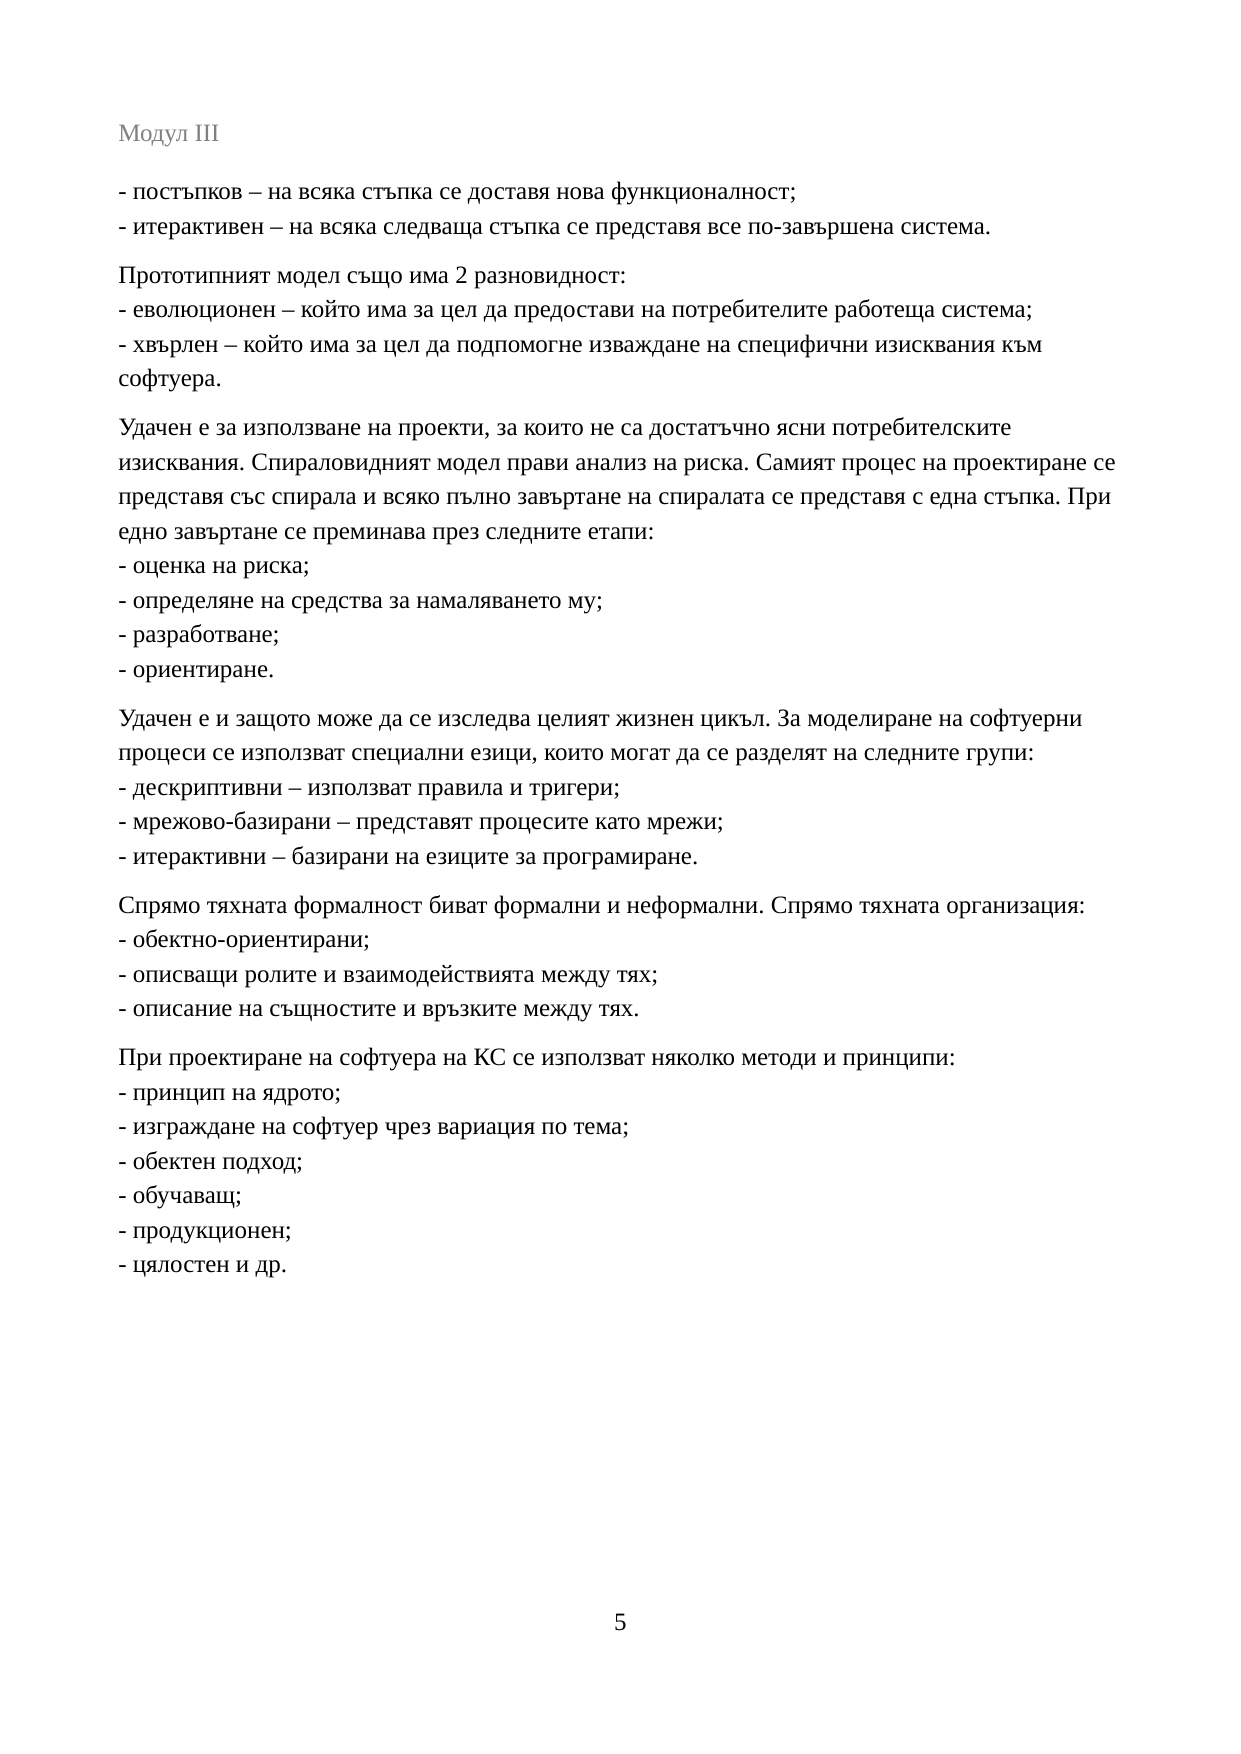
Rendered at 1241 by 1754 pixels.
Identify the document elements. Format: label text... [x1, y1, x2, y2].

text Прототипният модел също има 2 разновидност: - еволюционен – който има за цел да предостави на потребителите работеща система; - хвърлен – който има за цел да подпомогне изваждане на специфични изисквания към софтуера. [118, 260, 1122, 392]
text - постъпков – на всяка стъпка се доставя нова функционалност; - итерактивен – на всяка следваща стъпка се представя все по-завършена система. [118, 176, 1122, 239]
text При проектиране на софтуера на КС се използват няколко методи и принципи: - принцип на ядрото; - изграждане на софтуер чрез вариация по тема; - обектен подход; - обучаващ; - продукционен; - цялостен и др. [118, 1042, 1122, 1278]
text Спрямо тяхната формалност биват формални и неформални. Спрямо тяхната организация: - обектно-ориентирани; - описващи ролите и взаимодействията между тях; - описание на същностите и връзките между тях. [118, 890, 1122, 1022]
text Удачен е за използване на проекти, за които не са достатъчно ясни потребителските изисквания. Спираловидният модел прави анализ на риска. Самият процес на проектиране се представя със спирала и всяко пълно завъртане на спиралата се представя с една стъпка. При едно завъртане се преминава през следните етапи: - оценка на риска; - определяне на средства за намаляването му; - разработване; - ориентиране. [118, 412, 1122, 682]
text Удачен е и защото може да се изследва целият жизнен цикъл. За моделиране на софтуерни процеси се използват специални езици, които могат да се разделят на следните групи: - дескриптивни – използват правила и тригери; - мрежово-базирани – представят процесите като мрежи; - итерактивни – базирани на езиците за програмиране. [118, 703, 1122, 869]
